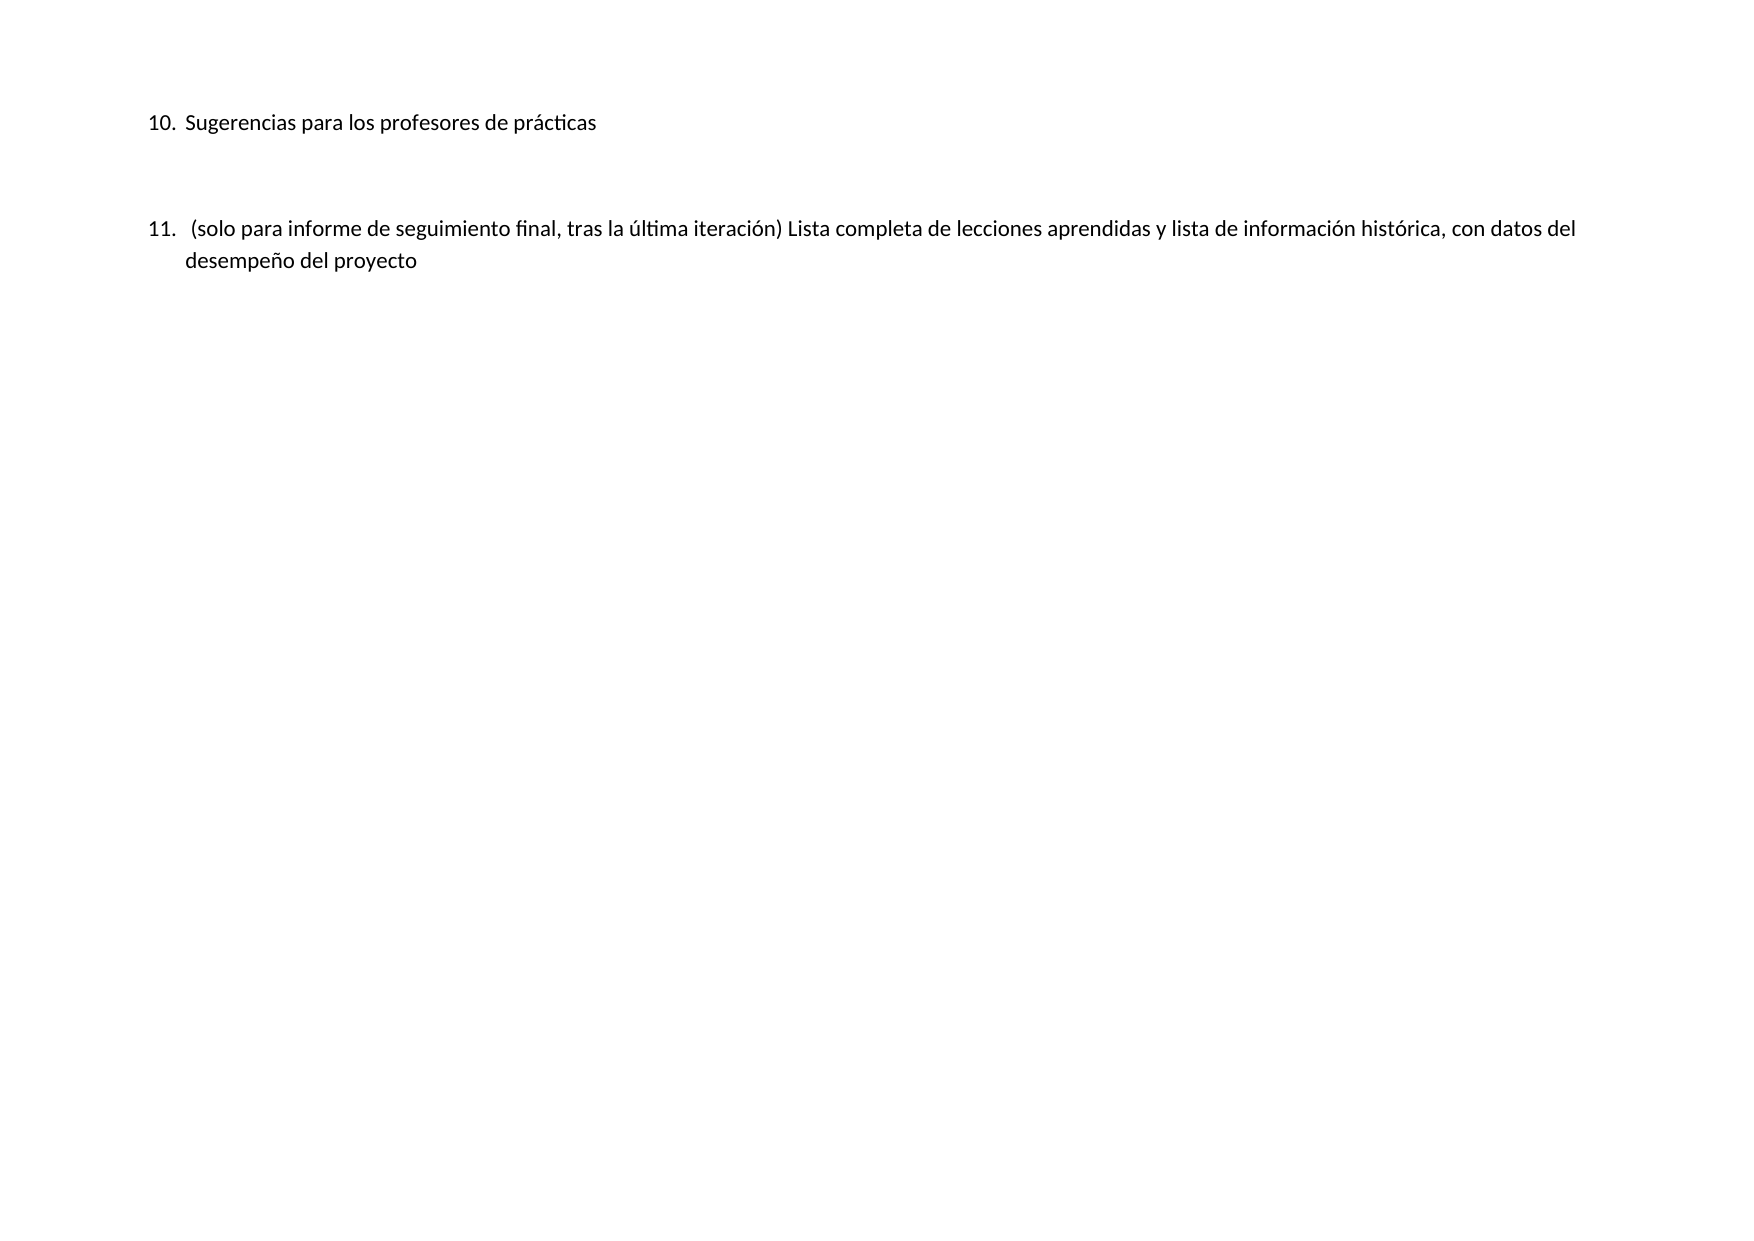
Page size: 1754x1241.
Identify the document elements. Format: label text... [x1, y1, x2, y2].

list (solo para informe de seguimiento final, tras la última iteración) Lista completa de lecciones aprendidas y lista de información histórica, con datos del desempeño del proyecto [148, 214, 1606, 274]
list Sugerencias para los profesores de prácticas [148, 108, 1606, 136]
